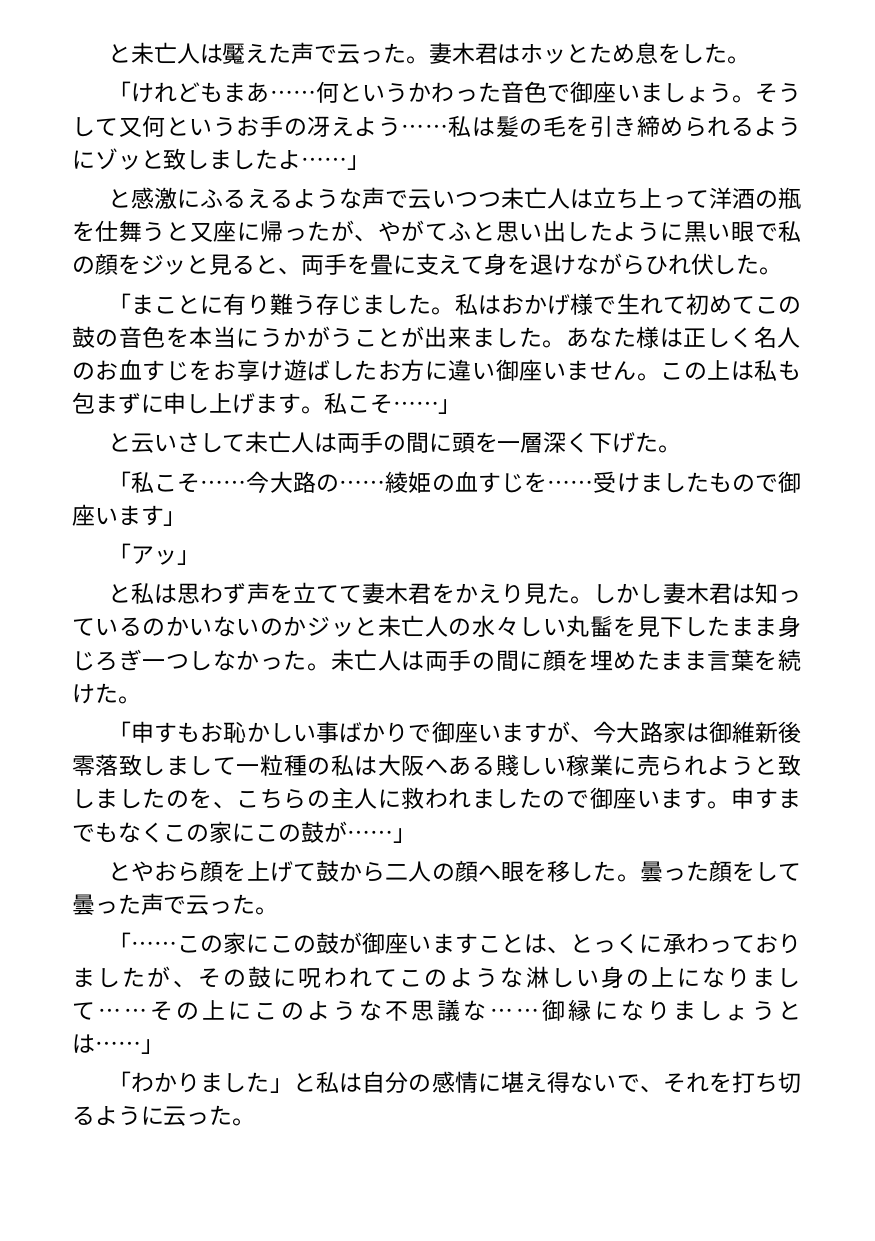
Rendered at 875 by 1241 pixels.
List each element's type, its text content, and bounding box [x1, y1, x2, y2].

text とやおら顔を上げて鼓から二人の顔へ眼を移した。曇った顔をして曇った声で云った。 [72, 854, 802, 920]
text 「申すもお恥かしい事ばかりで御座いますが、今大路家は御維新後零落致しまして一粒種の私は大阪へある賤しい稼業に売られようと致しましたのを、こちらの主人に救われましたので御座います。申すまでもなくこの家にこの鼓が……」 [72, 715, 802, 848]
text 「……この家にこの鼓が御座いますことは、とっくに承わっておりましたが、その鼓に呪われてこのような淋しい身の上になりまして……その上にこのような不思議な……御縁になりましょうとは……」 [72, 926, 802, 1059]
text と私は思わず声を立てて妻木君をかえり見た。しかし妻木君は知っているのかいないのかジッと未亡人の水々しい丸髷を見下したまま身じろぎ一つしなかった。未亡人は両手の間に顔を埋めたまま言葉を続けた。 [72, 576, 802, 709]
text 「わかりました」と私は自分の感情に堪え得ないで、それを打ち切るように云った。 [72, 1065, 802, 1131]
text と未亡人は魘えた声で云った。妻木君はホッとため息をした。 [72, 36, 802, 69]
text 「まことに有り難う存じました。私はおかげ様で生れて初めてこの鼓の音色を本当にうかがうことが出来ました。あなた様は正しく名人のお血すじをお享け遊ばしたお方に違い御座いません。この上は私も包まずに申し上げます。私こそ……」 [72, 286, 802, 419]
text 「私こそ……今大路の……綾姫の血すじを……受けましたもので御座います」 [72, 464, 802, 531]
text と感激にふるえるような声で云いつつ未亡人は立ち上って洋酒の瓶を仕舞うと又座に帰ったが、やがてふと思い出したように黒い眼で私の顔をジッと見ると、両手を畳に支えて身を退けながらひれ伏した。 [72, 181, 802, 281]
text と云いさして未亡人は両手の間に頭を一層深く下げた。 [72, 425, 802, 458]
text 「アッ」 [72, 537, 802, 570]
text 「けれどもまあ……何というかわった音色で御座いましょう。そうして又何というお手の冴えよう……私は髪の毛を引き締められるようにゾッと致しましたよ……」 [72, 75, 802, 175]
